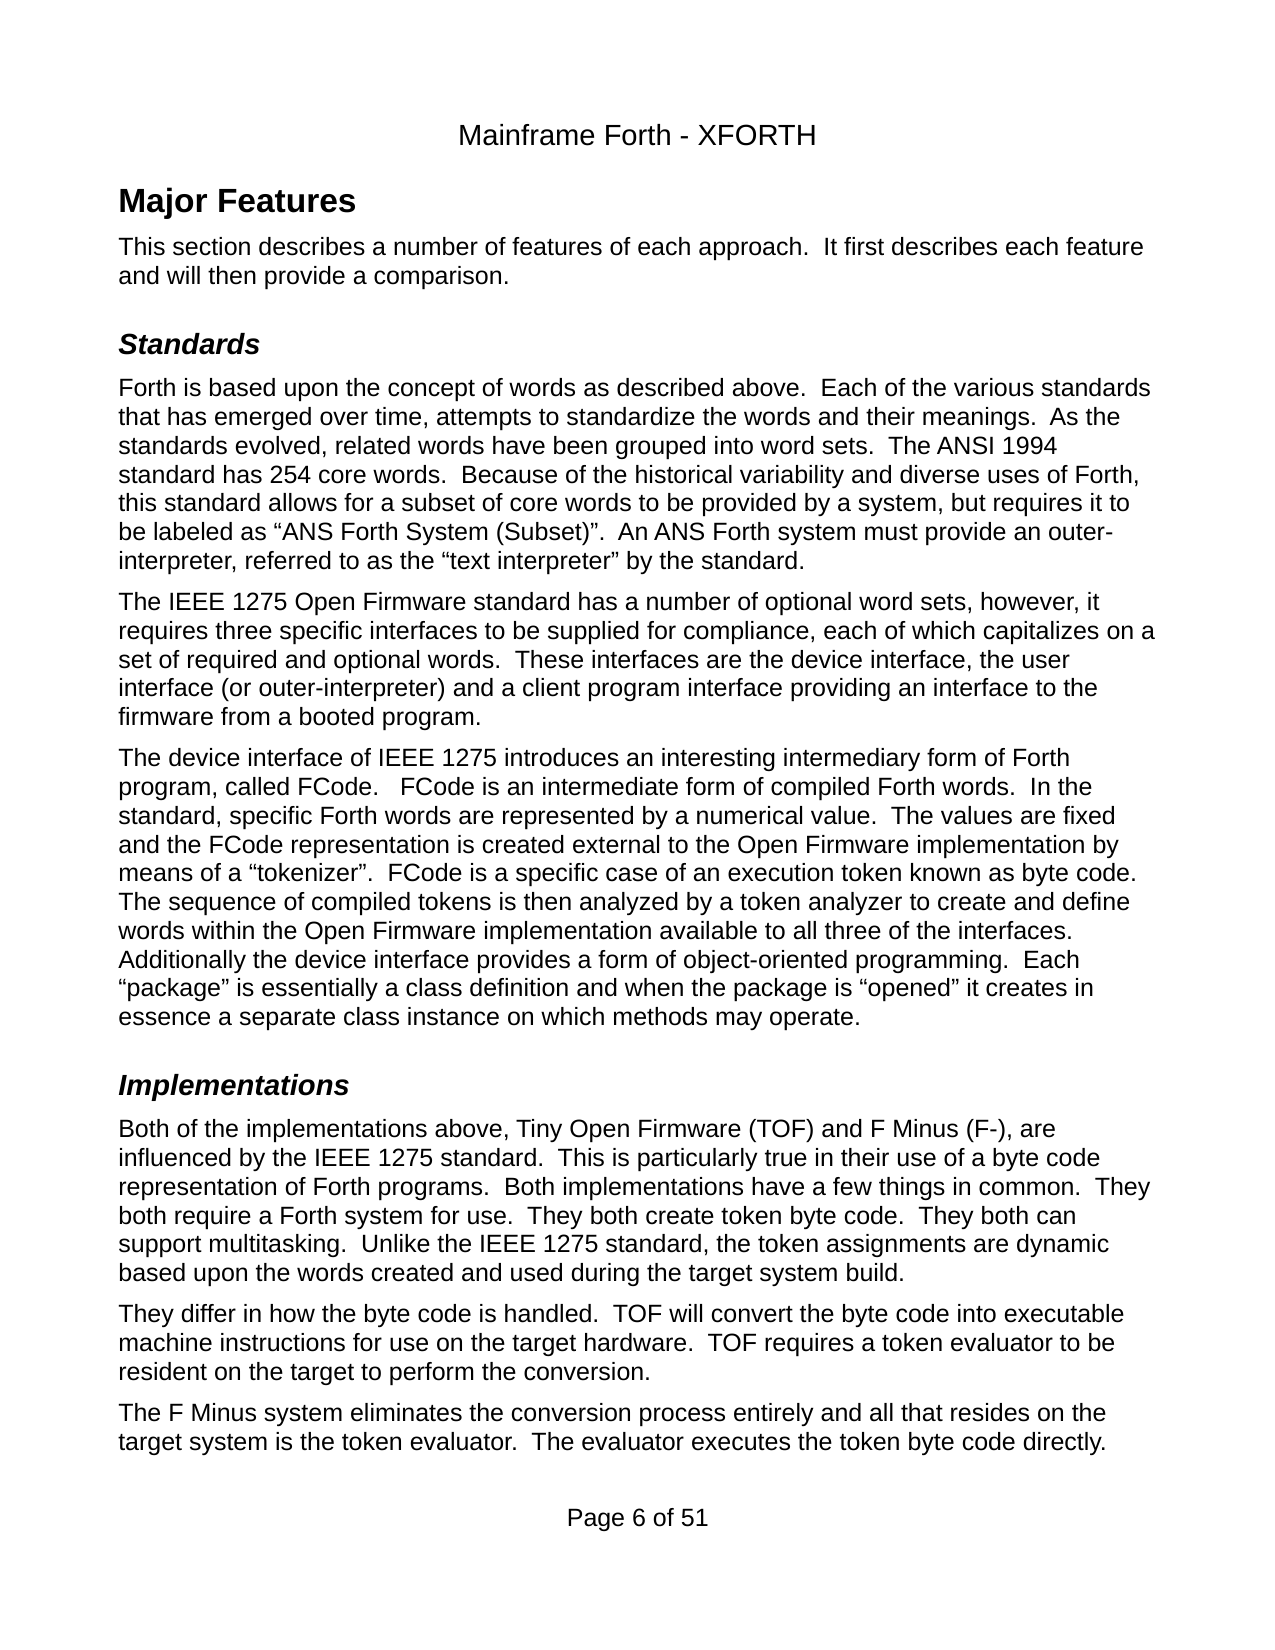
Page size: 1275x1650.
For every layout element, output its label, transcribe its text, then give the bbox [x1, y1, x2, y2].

subtitle Implementations [118, 1068, 1157, 1102]
text The IEEE 1275 Open Firmware standard has a number of optional word sets, however, it requires three specific interfaces to be supplied for compliance, each of which capitalizes on a set of required and optional words. These interfaces are the device interface, the user interface (or outer-interpreter) and a client program interface providing an interface to the firmware from a booted program. [118, 587, 1157, 731]
text They differ in how the byte code is handled. TOF will convert the byte code into executable machine instructions for use on the target hardware. TOF requires a token evaluator to be resident on the target to perform the conversion. [118, 1299, 1157, 1386]
subtitle Major Features [118, 181, 1157, 220]
text This section describes a number of features of each approach. It first describes each feature and will then provide a comparison. [118, 232, 1157, 290]
text Forth is based upon the concept of words as described above. Each of the various standards that has emerged over time, attempts to standardize the words and their meanings. As the standards evolved, related words have been grouped into word sets. The ANSI 1994 standard has 254 core words. Because of the historical variability and diverse uses of Forth, this standard allows for a subset of core words to be provided by a system, but requires it to be labeled as “ANS Forth System (Subset)”. An ANS Forth system must provide an outer-interpreter, referred to as the “text interpreter” by the standard. [118, 373, 1157, 574]
text The F Minus system eliminates the conversion process entirely and all that resides on the target system is the token evaluator. The evaluator executes the token byte code directly. [118, 1398, 1157, 1456]
text Both of the implementations above, Tiny Open Firmware (TOF) and F Minus (F-), are influenced by the IEEE 1275 standard. This is particularly true in their use of a byte code representation of Forth programs. Both implementations have a few things in common. They both require a Forth system for use. They both create token byte code. They both can support multitasking. Unlike the IEEE 1275 standard, the token assignments are dynamic based upon the words created and used during the target system build. [118, 1114, 1157, 1287]
text The device interface of IEEE 1275 introduces an interesting intermediary form of Forth program, called FCode. FCode is an intermediate form of compiled Forth words. In the standard, specific Forth words are represented by a numerical value. The values are fixed and the FCode representation is created external to the Open Firmware implementation by means of a “tokenizer”. FCode is a specific case of an execution token known as byte code. The sequence of compiled tokens is then analyzed by a token analyzer to create and define words within the Open Firmware implementation available to all three of the interfaces. Additionally the device interface provides a form of object-oriented programming. Each “package” is essentially a class definition and when the package is “opened” it creates in essence a separate class instance on which methods may operate. [118, 743, 1157, 1031]
subtitle Standards [118, 327, 1157, 361]
